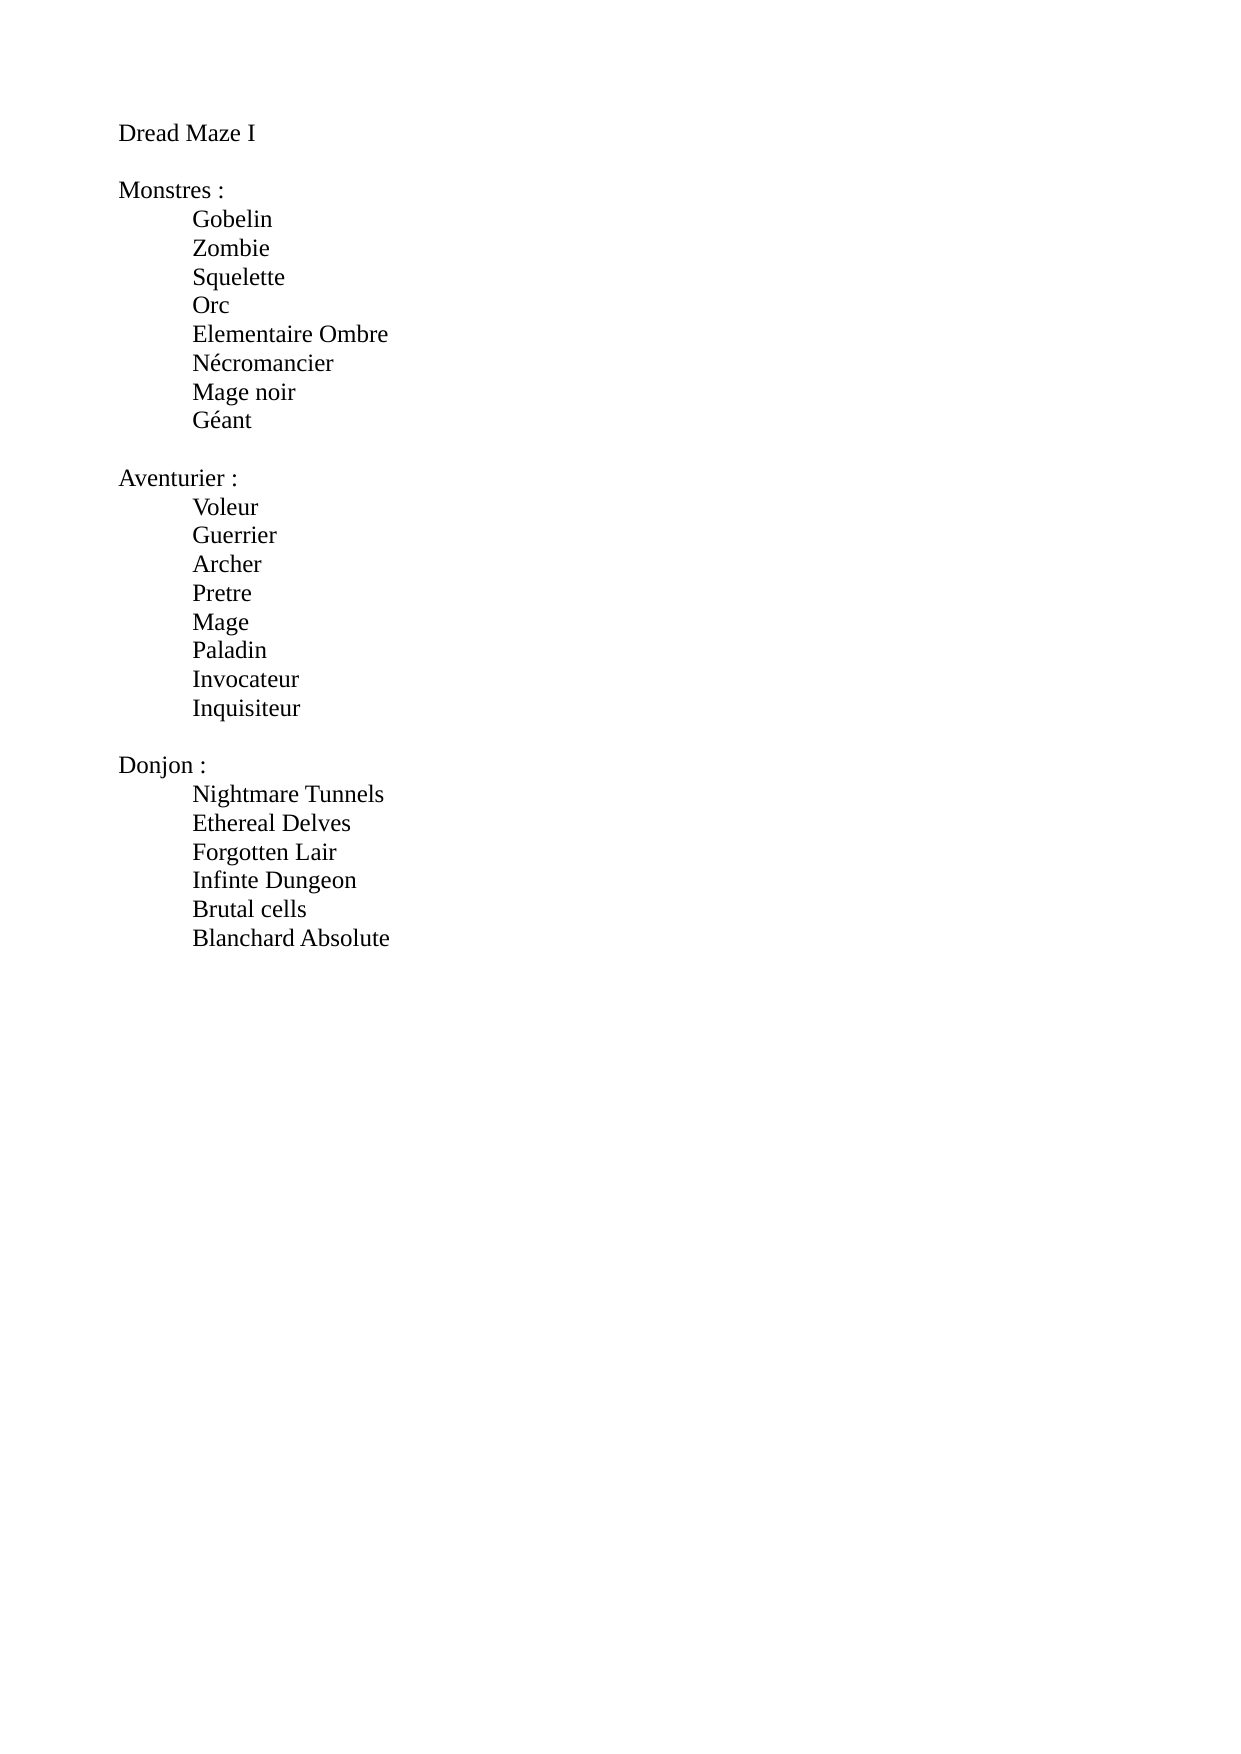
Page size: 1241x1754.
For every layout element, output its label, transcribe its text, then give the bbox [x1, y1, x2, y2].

text Inquisiteur [118, 693, 1122, 722]
text Ethereal Delves [118, 808, 1122, 837]
text Dread Maze I [118, 118, 1122, 147]
text Mage noir [118, 377, 1122, 406]
text Forgotten Lair [118, 837, 1122, 866]
text Mage [118, 607, 1122, 636]
text Donjon : [118, 751, 1122, 779]
text Guerrier [118, 521, 1122, 549]
text Archer [118, 549, 1122, 578]
text Blanchard Absolute [118, 923, 1122, 952]
text Squelette [118, 262, 1122, 291]
text Brutal cells [118, 894, 1122, 923]
text Gobelin [118, 204, 1122, 233]
text Nightmare Tunnels [118, 779, 1122, 808]
text Paladin [118, 636, 1122, 664]
text Infinte Dungeon [118, 866, 1122, 894]
text Zombie [118, 233, 1122, 262]
text Invocateur [118, 664, 1122, 693]
text Voleur [118, 492, 1122, 521]
text Pretre [118, 578, 1122, 607]
text Elementaire Ombre [118, 319, 1122, 348]
text Monstres : [118, 176, 1122, 204]
text Orc [118, 291, 1122, 319]
text Nécromancier [118, 348, 1122, 377]
text Géant [118, 406, 1122, 434]
text Aventurier : [118, 463, 1122, 492]
